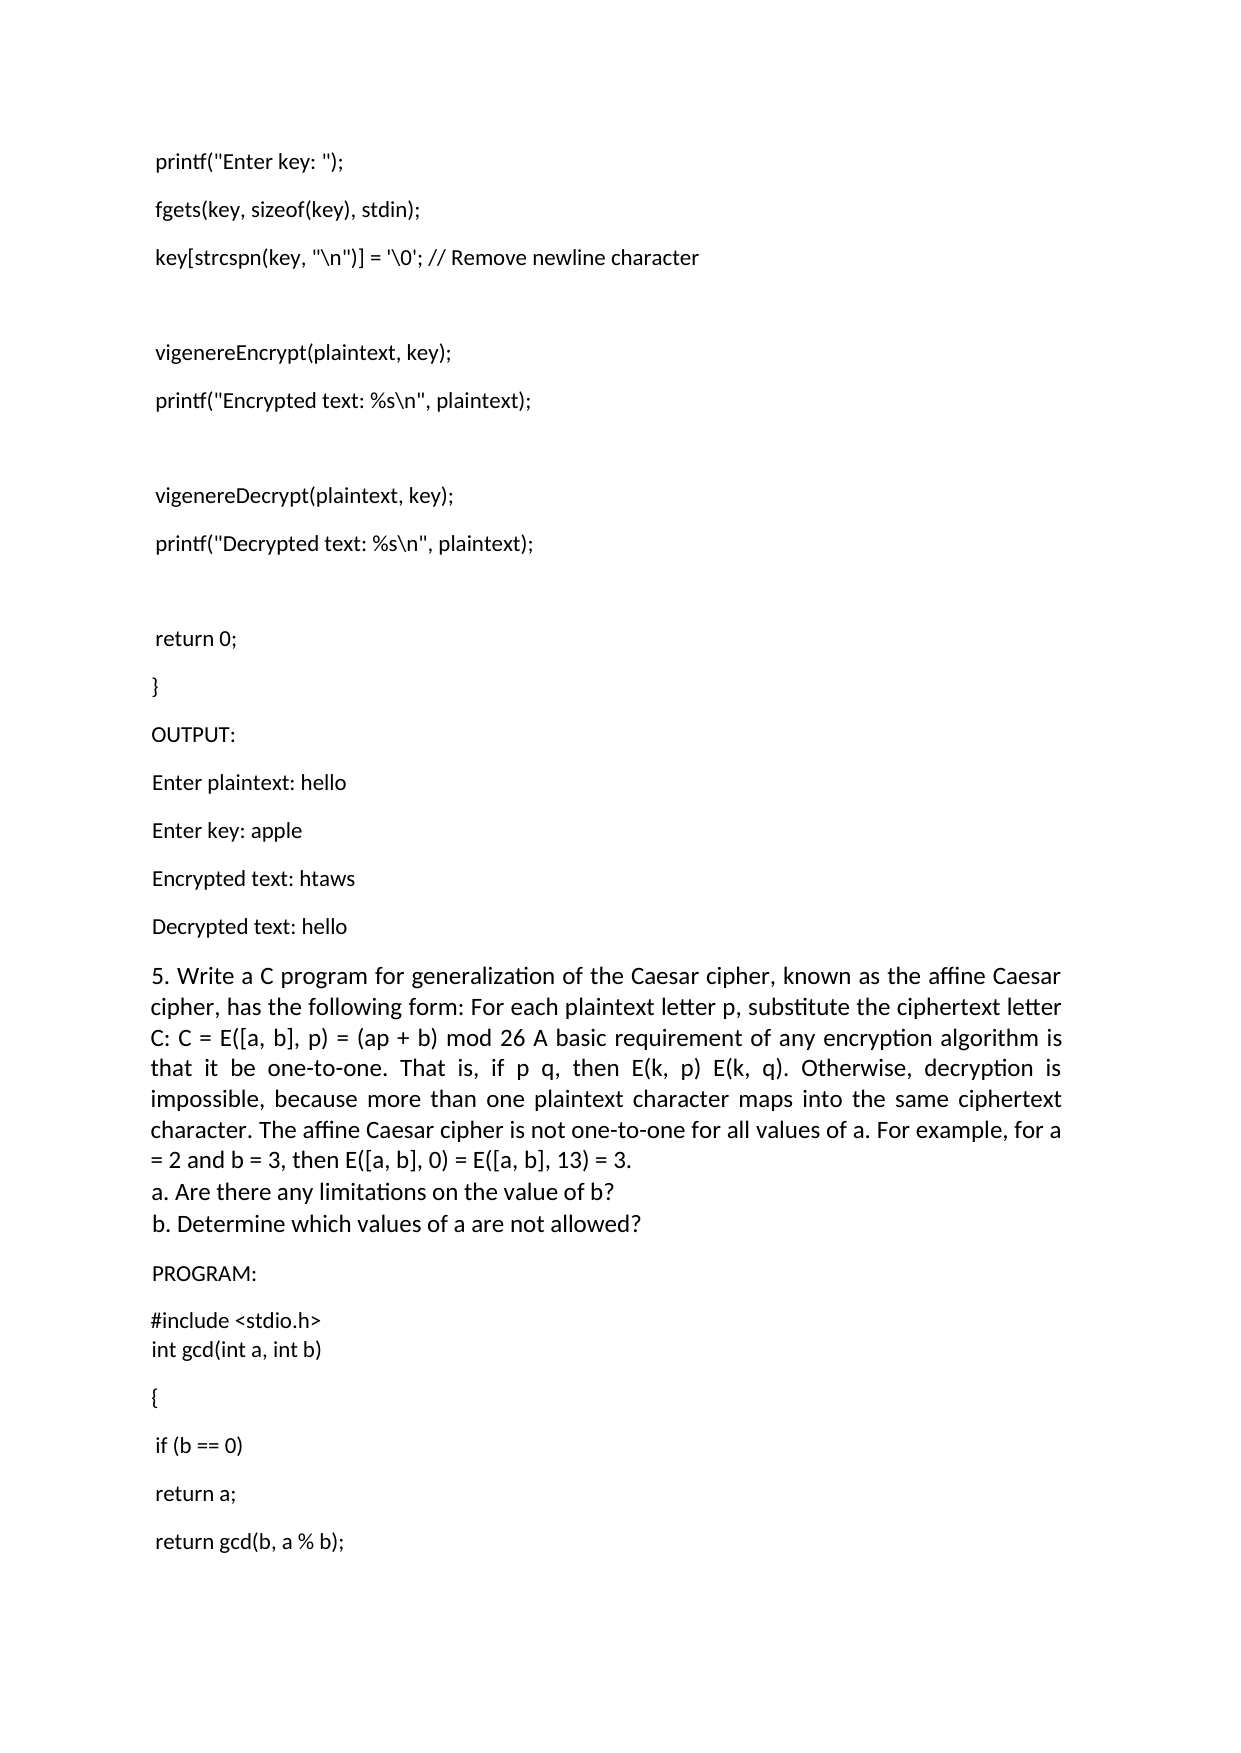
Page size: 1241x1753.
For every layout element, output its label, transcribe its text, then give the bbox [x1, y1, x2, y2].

text Encrypted text: htaws [152, 864, 1097, 892]
text { [151, 1383, 1097, 1411]
text vigenereDecrypt(plaintext, key); [150, 481, 1097, 509]
text return a; [150, 1479, 1097, 1507]
text printf("Enter key: "); [150, 147, 1097, 175]
text key[strcspn(key, "\n")] = '\0'; // Remove newline character [150, 243, 1097, 271]
text printf("Decrypted text: %s\n", plaintext); [150, 529, 1097, 557]
text b. Determine which values of a are not allowed? [152, 1208, 1097, 1238]
text #include <stdio.h> [150, 1307, 1097, 1335]
text int gcd(int a, int b) [151, 1335, 1097, 1363]
text Enter plaintext: hello [152, 768, 1097, 796]
text return gcd(b, a % b); [150, 1527, 1097, 1555]
text a. Are there any limitations on the value of b? [151, 1176, 1097, 1207]
text } [151, 672, 1097, 700]
text Enter key: apple [152, 816, 1097, 844]
text 5. Write a C program for generalization of the Caesar cipher, known as the affine Caesar cipher, has the following form: For each plaintext letter p, substitute the ciphertext letter C: C = E([a, b], p) = (ap + b) mod 26 A basic requirement of any encryption algorithm is that it be one-to-one. That is, if p q, then E(k, p) E(k, q). Otherwise, decryption is impossible, because more than one plaintext character maps into the same ciphertext character. The affine Caesar cipher is not one-to-one for all values of a. For example, for a = 2 and b = 3, then E([a, b], 0) = E([a, b], 13) = 3. [150, 960, 1063, 1175]
text return 0; [150, 624, 1097, 652]
text fgets(key, sizeof(key), stdin); [150, 195, 1097, 223]
text if (b == 0) [150, 1431, 1097, 1459]
text vigenereEncrypt(plaintext, key); [150, 338, 1097, 366]
text Decrypted text: hello [152, 912, 1097, 940]
text PROGRAM: [152, 1259, 1097, 1287]
text OUTPUT: [151, 720, 1097, 748]
text printf("Encrypted text: %s\n", plaintext); [150, 386, 1097, 414]
